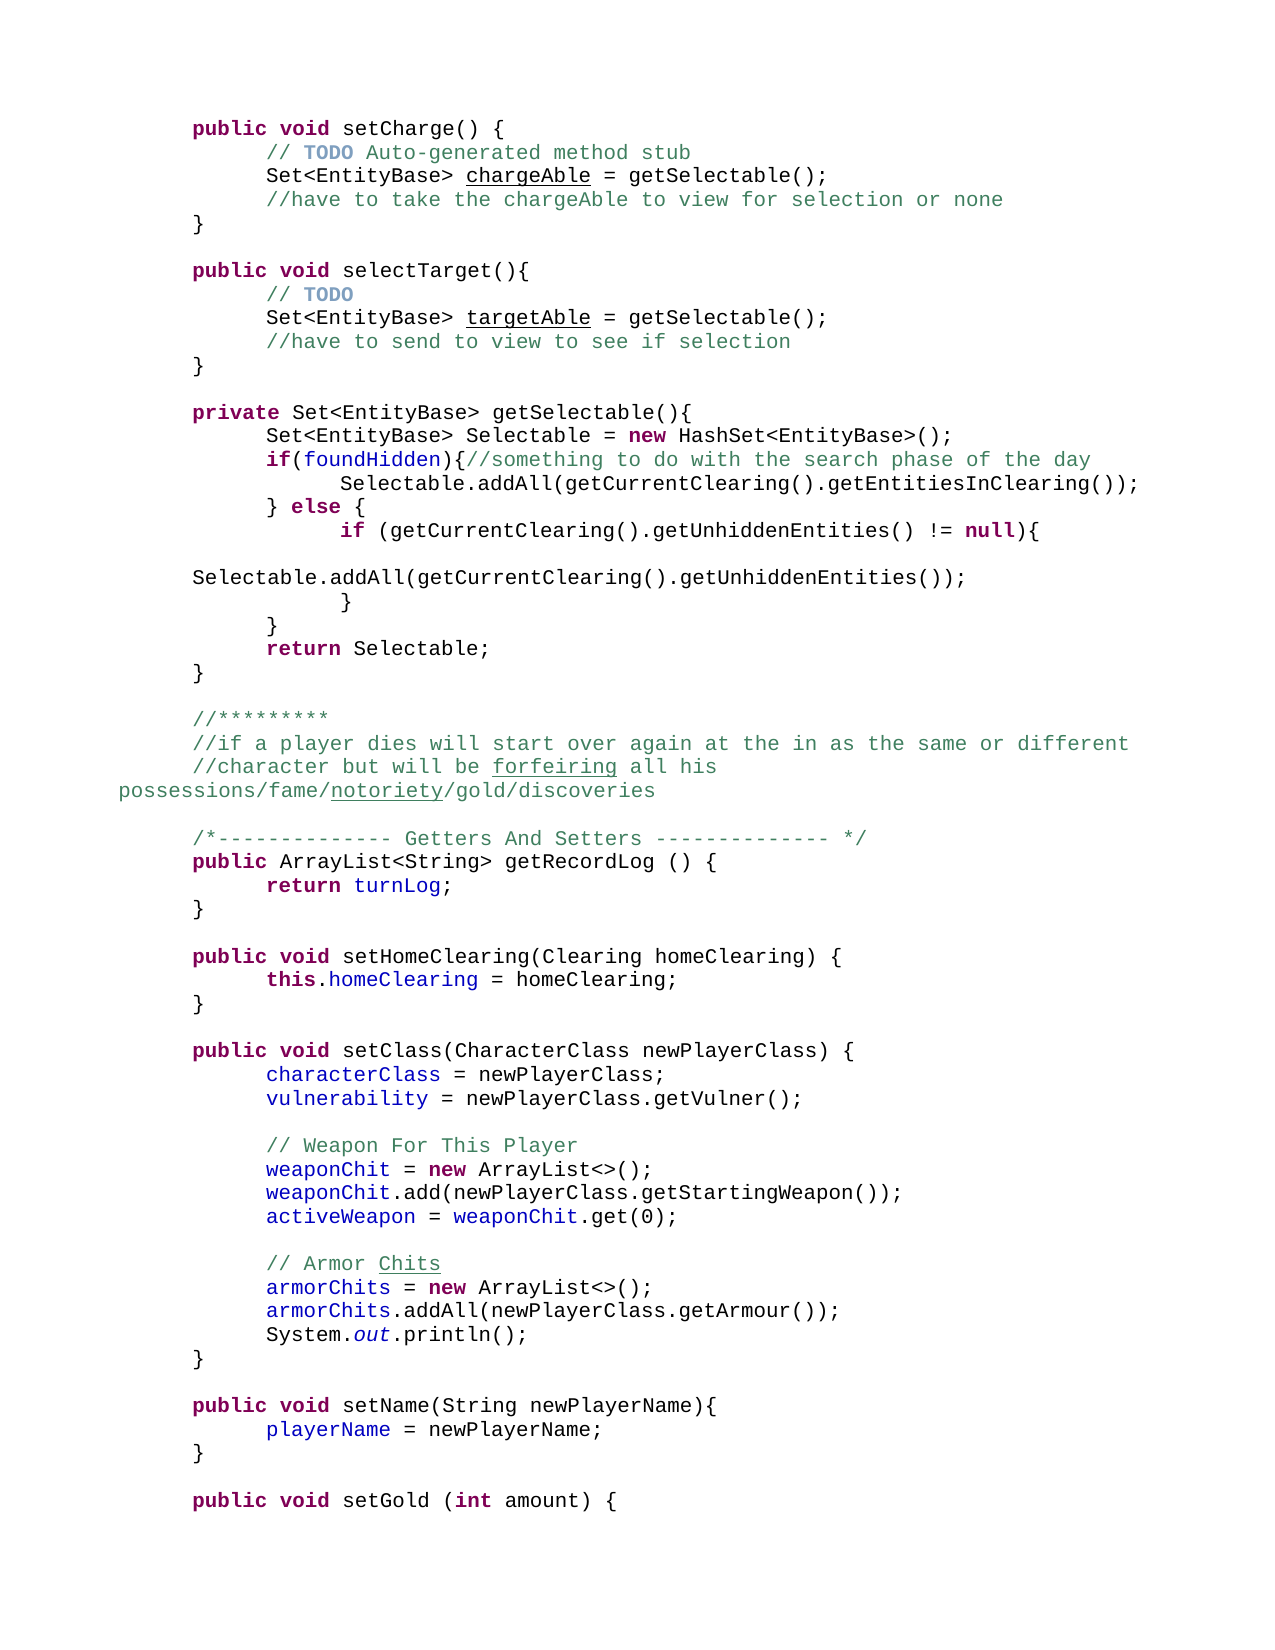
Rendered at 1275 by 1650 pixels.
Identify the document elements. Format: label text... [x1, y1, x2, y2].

text //have to take the chargeAble to view for selection or none [118, 189, 1157, 213]
text // Armor Chits [118, 1253, 1157, 1277]
text private Set<EntityBase> getSelectable(){ [118, 402, 1157, 426]
text //have to send to view to see if selection [118, 331, 1157, 354]
text playerName = newPlayerName; [118, 1419, 1157, 1442]
text // Weapon For This Player [118, 1135, 1157, 1158]
text public void selectTarget(){ [118, 260, 1157, 284]
text this.homeClearing = homeClearing; [118, 969, 1157, 993]
text return Selectable; [118, 638, 1157, 662]
text //character but will be forfeiring all his possessions/fame/notoriety/gold/discoveries [118, 757, 1157, 804]
text // TODO Auto-generated method stub [118, 142, 1157, 165]
text Set<EntityBase> Selectable = new HashSet<EntityBase>(); [118, 426, 1157, 449]
text } [118, 1442, 1157, 1466]
text //if a player dies will start over again at the in as the same or different [118, 733, 1157, 757]
text public ArrayList<String> getRecordLog () { [118, 851, 1157, 875]
text // TODO [118, 284, 1157, 307]
text } [118, 1348, 1157, 1371]
text weaponChit = new ArrayList<>(); [118, 1158, 1157, 1182]
text public void setClass(CharacterClass newPlayerClass) { [118, 1040, 1157, 1064]
text } [118, 354, 1157, 378]
text weaponChit.add(newPlayerClass.getStartingWeapon()); [118, 1182, 1157, 1206]
text } [118, 898, 1157, 922]
text /*-------------- Getters And Setters -------------- */ [118, 827, 1157, 851]
text Set<EntityBase> chargeAble = getSelectable(); [118, 165, 1157, 189]
text armorChits.addAll(newPlayerClass.getArmour()); [118, 1300, 1157, 1324]
text if (getCurrentClearing().getUnhiddenEntities() != null){ [118, 520, 1157, 544]
text } [118, 615, 1157, 638]
text } [118, 662, 1157, 686]
text if(foundHidden){//something to do with the search phase of the day [118, 449, 1157, 473]
text Selectable.addAll(getCurrentClearing().getUnhiddenEntities()); [118, 544, 1157, 591]
text //********* [118, 709, 1157, 733]
text } [118, 213, 1157, 236]
text public void setHomeClearing(Clearing homeClearing) { [118, 946, 1157, 969]
text public void setName(String newPlayerName){ [118, 1395, 1157, 1419]
text System.out.println(); [118, 1324, 1157, 1348]
text } [118, 591, 1157, 615]
text return turnLog; [118, 875, 1157, 898]
text Selectable.addAll(getCurrentClearing().getEntitiesInClearing()); [118, 473, 1157, 496]
text } [118, 993, 1157, 1017]
text public void setGold (int amount) { [118, 1489, 1157, 1513]
text Set<EntityBase> targetAble = getSelectable(); [118, 307, 1157, 331]
text characterClass = newPlayerClass; [118, 1064, 1157, 1088]
text vulnerability = newPlayerClass.getVulner(); [118, 1088, 1157, 1111]
text activeWeapon = weaponChit.get(0); [118, 1206, 1157, 1229]
text } else { [118, 496, 1157, 520]
text armorChits = new ArrayList<>(); [118, 1277, 1157, 1300]
text public void setCharge() { [118, 118, 1157, 142]
